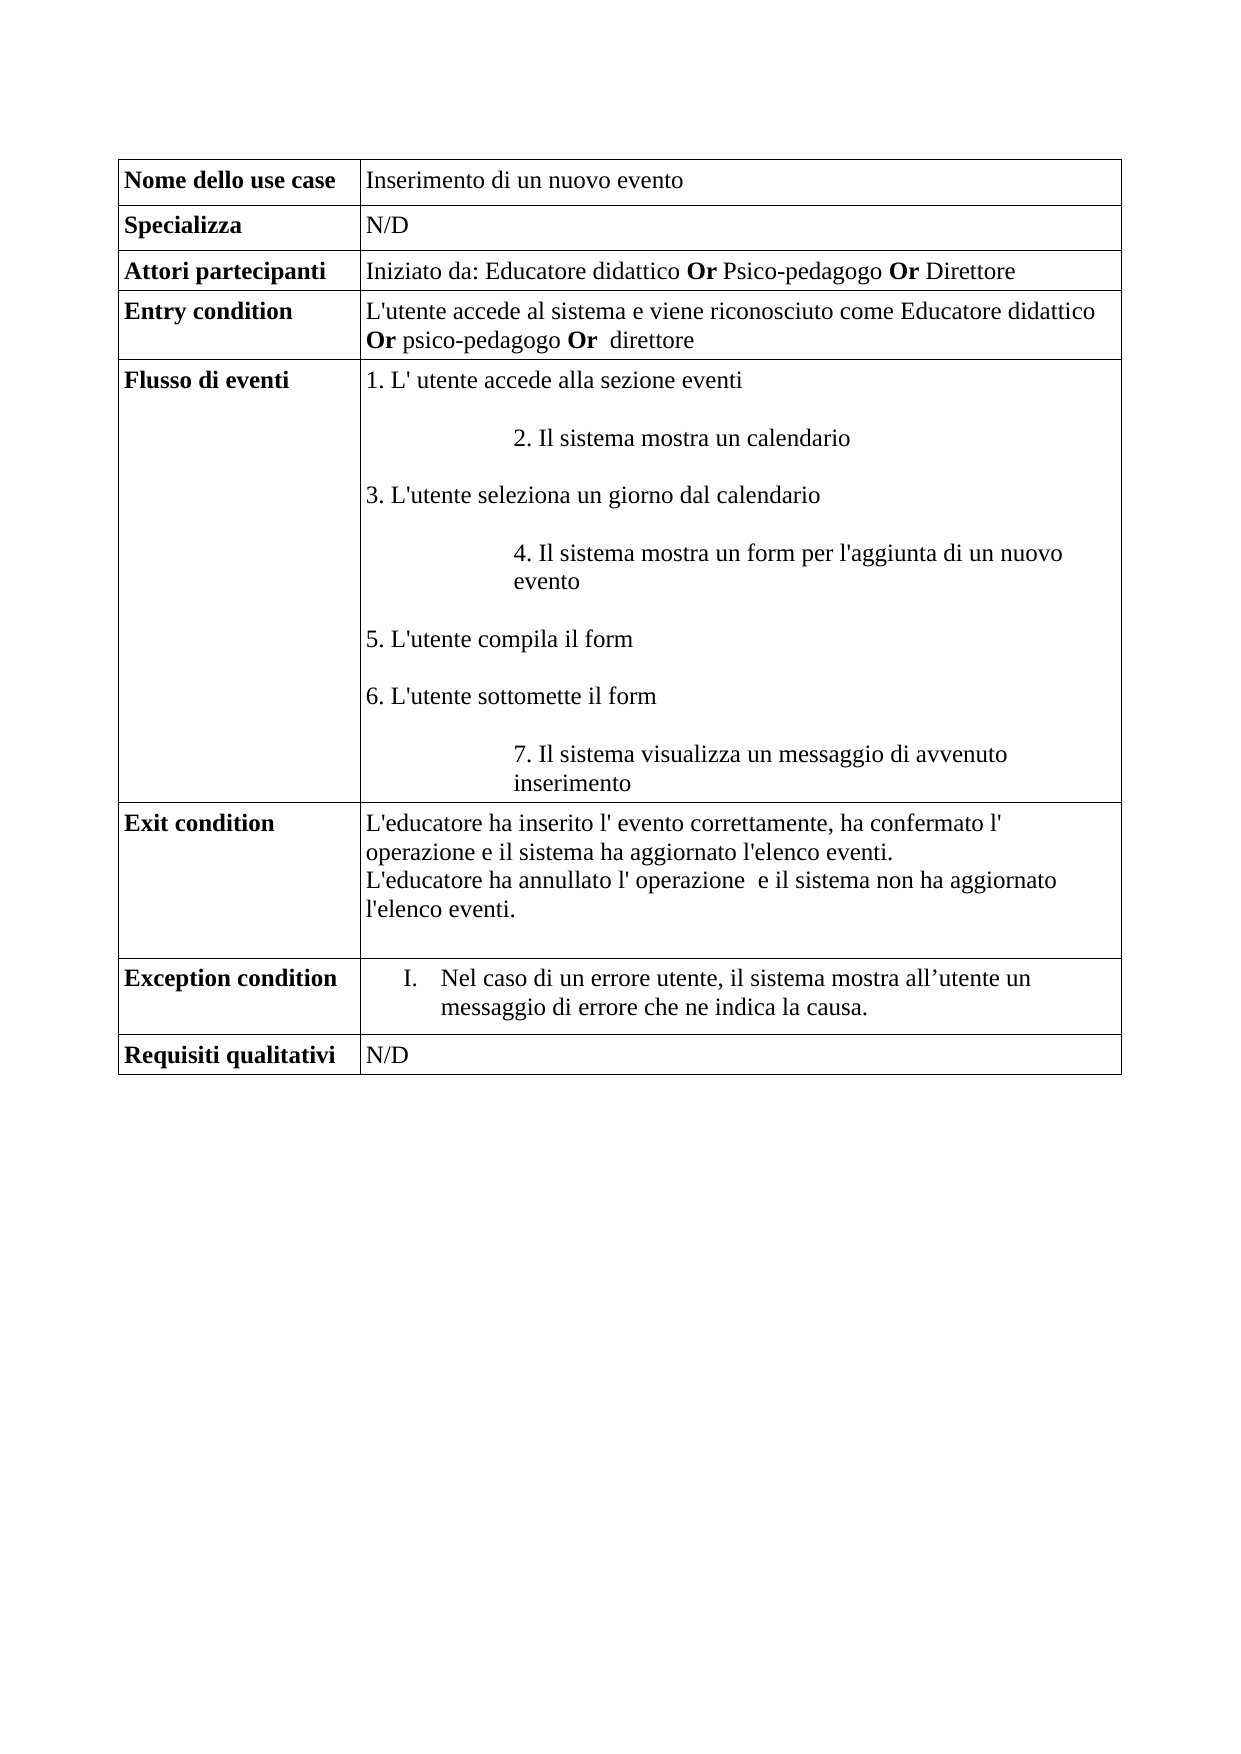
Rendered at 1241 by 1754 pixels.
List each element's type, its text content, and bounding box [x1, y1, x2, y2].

table_cell Exit condition [119, 803, 360, 957]
table_header Inserimento di un nuovo evento [361, 160, 1121, 205]
table_cell L'educatore ha inserito l' evento correttamente, ha confermato l' operazione e il sistema ha aggiornato l'elenco eventi. L'educatore ha annullato l' operazione e il sistema non ha aggiornato l'elenco eventi. [361, 803, 1121, 957]
table_cell Specializza [119, 206, 360, 250]
table_cell Flusso di eventi [119, 360, 360, 802]
table_cell N/D [361, 206, 1121, 250]
table_cell L'utente accede al sistema e viene riconosciuto come Educatore didattico Or psico-pedagogo Or direttore [361, 291, 1121, 359]
table_cell N/D [361, 1035, 1121, 1074]
table_cell Requisiti qualitativi [119, 1035, 360, 1074]
table_cell Iniziato da: Educatore didattico Or Psico-pedagogo Or Direttore [361, 251, 1121, 290]
table_cell Entry condition [119, 291, 360, 359]
table_cell Attori partecipanti [119, 251, 360, 290]
table_cell Exception condition [119, 959, 360, 1034]
table_cell Nel caso di un errore utente, il sistema mostra all’utente un messaggio di errore che ne indica la causa. [361, 959, 1121, 1034]
table_header Nome dello use case [119, 160, 360, 205]
table_cell L' utente accede alla sezione eventi Il sistema mostra un calendario L'utente seleziona un giorno dal calendario Il sistema mostra un form per l'aggiunta di un nuovo evento L'utente compila il form L'utente sottomette il form Il sistema visualizza un messaggio di avvenuto inserimento [361, 360, 1121, 802]
